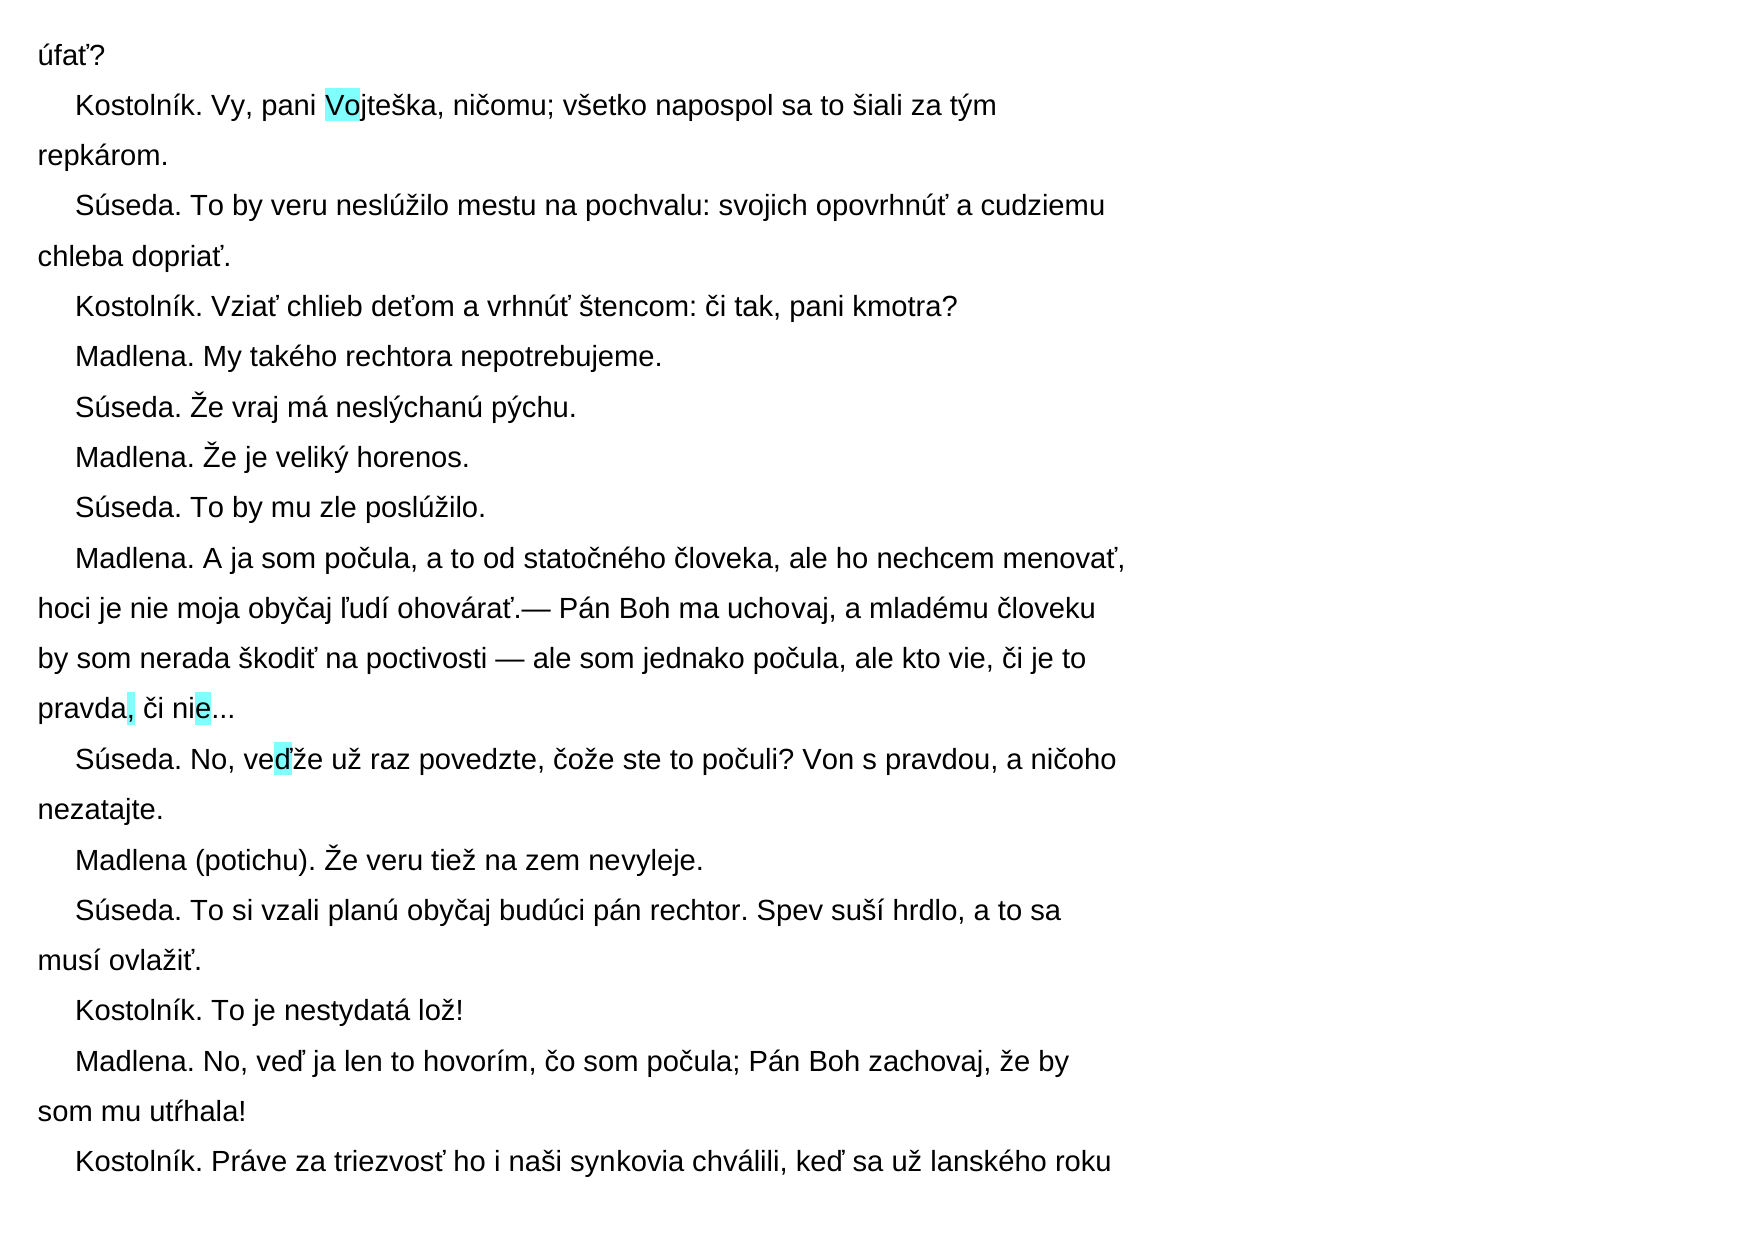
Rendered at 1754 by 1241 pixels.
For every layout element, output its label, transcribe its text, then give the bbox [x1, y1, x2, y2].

text Kostolník. Vziať chlieb deťom a vrhnúť štencom: či tak, pani kmotra? [37, 289, 1130, 323]
text Súseda. Že vraj má neslýchanú pýchu. [37, 390, 1130, 423]
text Madlena. My takého rechtora nepotrebujeme. [37, 339, 1130, 373]
text Súseda. To si vzali planú obyčaj budúci pán rechtor. Spev suší hrdlo, a to sa musí ovlažiť. [37, 893, 1130, 977]
text Súseda. No, veďže už raz povedzte, čože ste to počuli? Von s pravdou, a ničoho nezatajte. [37, 742, 1130, 826]
text Madlena. A ja som počula, a to od statočného človeka, ale ho nechcem menovať, hoci je nie moja obyčaj ľudí ohovárať.— Pán Boh ma ucho­vaj, a mladému človeku by som nerada škodiť na poctivosti — ale som jednako počula, ale kto vie, či je to pravda, či nie... [37, 541, 1130, 725]
text Madlena. Že je veliký horenos. [37, 440, 1130, 473]
text Kostolník. To je nestydatá lož! [37, 993, 1130, 1027]
text úfať? [37, 37, 1130, 71]
text Súseda. To by veru neslúžilo mestu na po­chvalu: svojich opovrhnúť a cudziemu chleba dopriať. [37, 188, 1130, 272]
text Madlena (potichu). Že veru tiež na zem ne­vyleje. [37, 842, 1130, 876]
text Kostolník. Práve za triezvosť ho i naši synkovia chválili, keď sa už lanského roku [37, 1144, 1130, 1178]
text Madlena. No, veď ja len to hovorím, čo som počula; Pán Boh zachovaj, že by som mu utŕhala! [37, 1044, 1130, 1128]
text Súseda. To by mu zle poslúžilo. [37, 490, 1130, 524]
text Kostolník. Vy, pani Vojteška, ničomu; všetko napospol sa to šiali za tým repkárom. [37, 88, 1130, 172]
